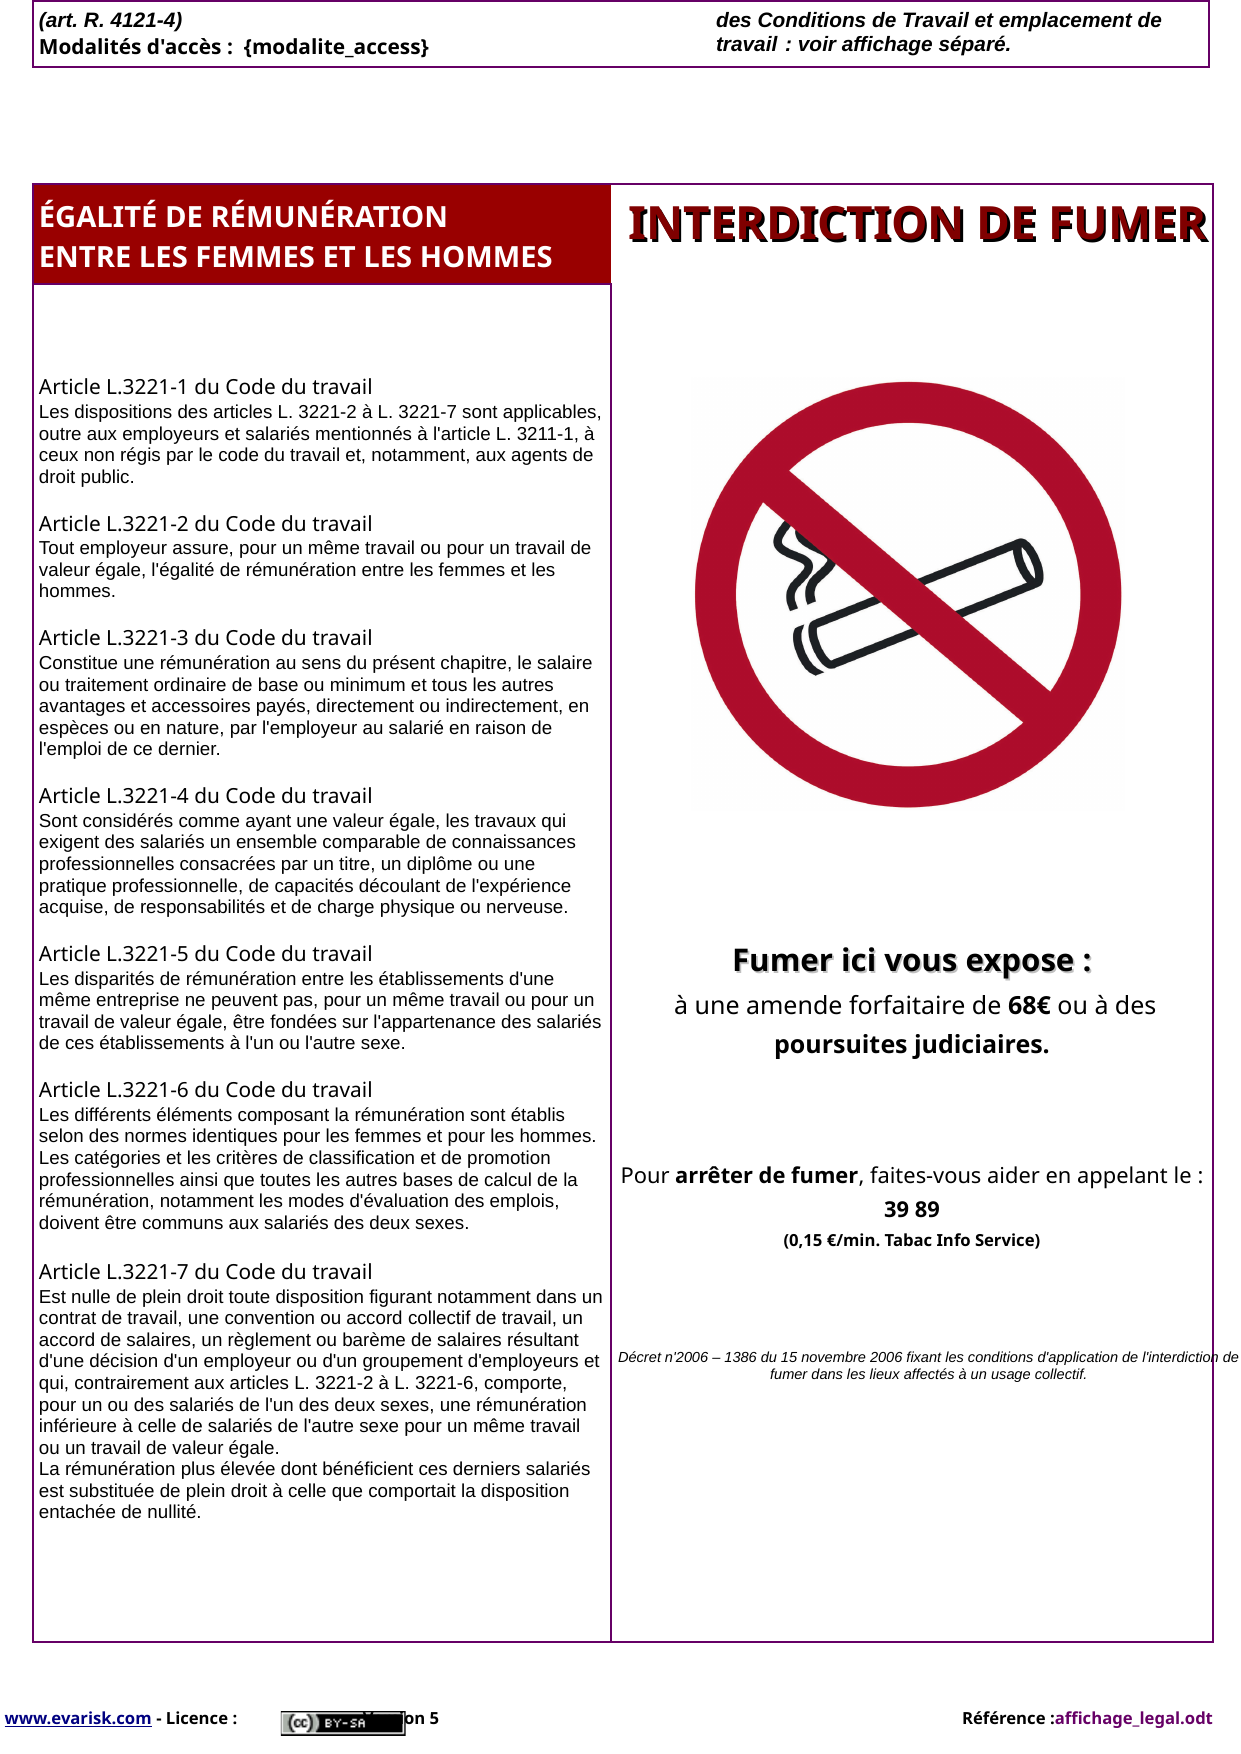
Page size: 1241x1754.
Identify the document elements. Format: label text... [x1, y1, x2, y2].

table_header INTERDICTION DE FUMER Fumer ici vous expose : à une amende forfaitaire de 68€ ou à des poursuites judiciaires. Pour arrêter de fumer, faites-vous aider en appelant le : 39 89 (0,15 €/min. Tabac Info Service) Décret n'2006 – 1386 du 15 novembre 2006 fixant les conditions d'application de l'interdiction de fumer dans les lieux affectés à un usage collectif. [611, 185, 1212, 1641]
table_header des Conditions de Travail et emplacement de travail : voir affichage séparé. [710, 2, 1208, 66]
picture [280, 1711, 406, 1736]
table_header (art. R. 4121-4) Modalités d'accès : {modalite_access} [34, 2, 710, 66]
table_header ÉGALITÉ DE RÉMUNÉRATION ENTRE LES FEMMES ET LES HOMMES [34, 185, 611, 283]
picture [690, 377, 1125, 811]
table_cell Article L.3221-1 du Code du travail Les dispositions des articles L. 3221-2 à L. 3221-7 sont applicables, outre aux employeurs et salariés mentionnés à l'article L. 3211-1, à ceux non régis par le code du travail et, notamment, aux agents de droit public. Article L.3221-2 du Code du travail Tout employeur assure, pour un même travail ou pour un travail de valeur égale, l'égalité de rémunération entre les femmes et les hommes. Article L.3221-3 du Code du travail Constitue une rémunération au sens du présent chapitre, le salaire ou traitement ordinaire de base ou minimum et tous les autres avantages et accessoires payés, directement ou indirectement, en espèces ou en nature, par l'employeur au salarié en raison de l'emploi de ce dernier. Article L.3221-4 du Code du travail Sont considérés comme ayant une valeur égale, les travaux qui exigent des salariés un ensemble comparable de connaissances professionnelles consacrées par un titre, un diplôme ou une pratique professionnelle, de capacités découlant de l'expérience acquise, de responsabilités et de charge physique ou nerveuse. Article L.3221-5 du Code du travail Les disparités de rémunération entre les établissements d'une même entreprise ne peuvent pas, pour un même travail ou pour un travail de valeur égale, être fondées sur l'appartenance des salariés de ces établissements à l'un ou l'autre sexe. Article L.3221-6 du Code du travail Les différents éléments composant la rémunération sont établis selon des normes identiques pour les femmes et pour les hommes. Les catégories et les critères de classification et de promotion professionnelles ainsi que toutes les autres bases de calcul de la rémunération, notamment les modes d'évaluation des emplois, doivent être communs aux salariés des deux sexes. Article L.3221-7 du Code du travail Est nulle de plein droit toute disposition figurant notamment dans un contrat de travail, une convention ou accord collectif de travail, un accord de salaires, un règlement ou barème de salaires résultant d'une décision d'un employeur ou d'un groupement d'employeurs et qui, contrairement aux articles L. 3221-2 à L. 3221-6, comporte, pour un ou des salariés de l'un des deux sexes, une rémunération inférieure à celle de salariés de l'autre sexe pour un même travail ou un travail de valeur égale. La rémunération plus élevée dont bénéficient ces derniers salariés est substituée de plein droit à celle que comportait la disposition entachée de nullité. [34, 285, 610, 1641]
